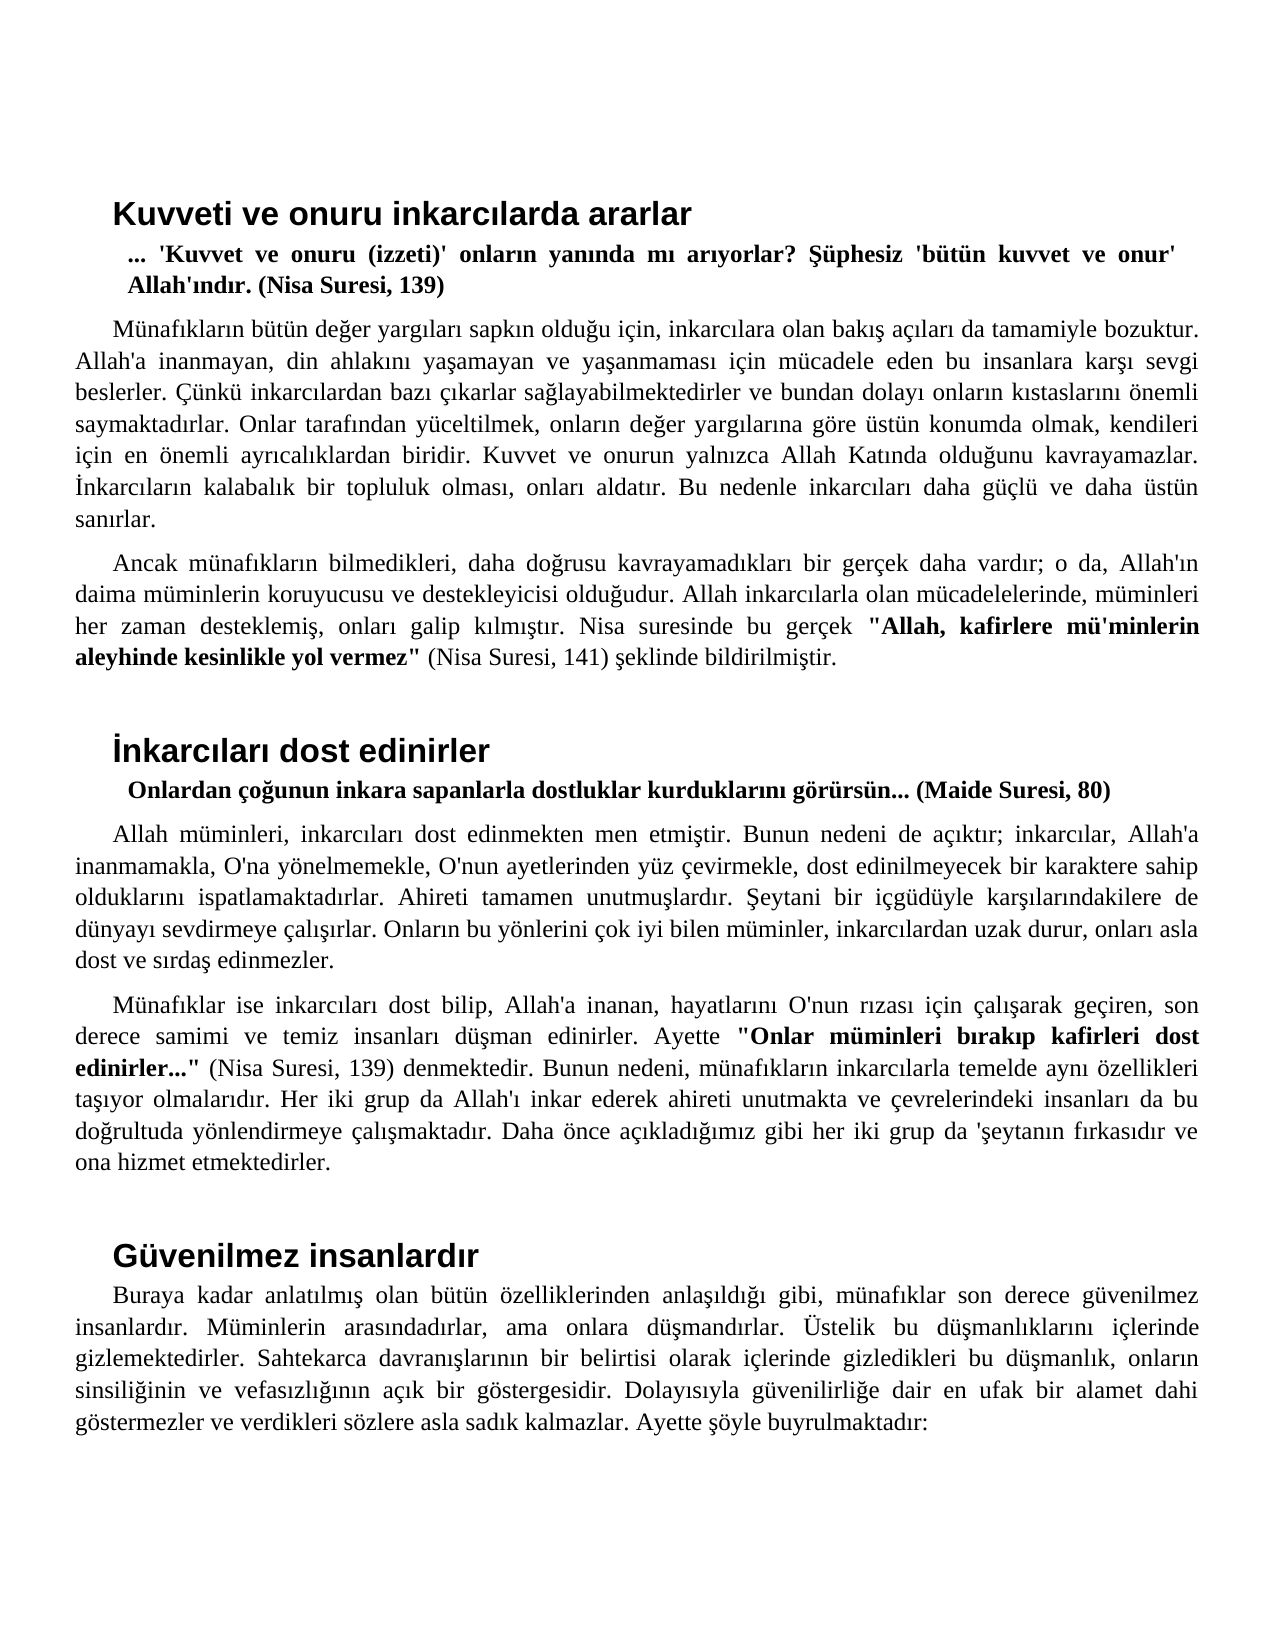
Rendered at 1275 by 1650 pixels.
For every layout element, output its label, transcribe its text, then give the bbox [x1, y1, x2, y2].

text ... 'Kuvvet ve onuru (izzeti)' onların yanında mı arıyorlar? Şüphesiz 'bütün kuvvet ve onur' Allah'ındır. (Nisa Suresi, 139) [127, 239, 1177, 299]
text Allah müminleri, inkarcıları dost edinmekten men etmiştir. Bunun nedeni de açıktır; inkarcılar, Allah'a inanmamakla, O'na yönelmemekle, O'nun ayetlerinden yüz çevirmekle, dost edinilmeyecek bir karaktere sahip olduklarını ispatlamaktadırlar. Ahireti tamamen unutmuşlardır. Şeytani bir içgüdüyle karşılarındakilere de dünyayı sevdirmeye çalışırlar. Onların bu yönlerini çok iyi bilen müminler, inkarcılardan uzak durur, onları asla dost ve sırdaş edinmezler. [75, 819, 1200, 974]
text Münafıklar ise inkarcıları dost bilip, Allah'a inanan, hayatlarını O'nun rızası için çalışarak geçiren, son derece samimi ve temiz insanları düşman edinirler. Ayette "Onlar müminleri bırakıp kafirleri dost edinirler..." (Nisa Suresi, 139) denmektedir. Bunun nedeni, münafıkların inkarcılarla temelde aynı özellikleri taşıyor olmalarıdır. Her iki grup da Allah'ı inkar ederek ahireti unutmakta ve çevrelerindeki insanları da bu doğrultuda yönlendirmeye çalışmaktadır. Daha önce açıkladığımız gibi her iki grup da 'şeytanın fırkasıdır ve ona hizmet etmektedirler. [75, 990, 1200, 1176]
text Buraya kadar anlatılmış olan bütün özelliklerinden anlaşıldığı gibi, münafıklar son derece güvenilmez insanlardır. Müminlerin arasındadırlar, ama onlara düşmandırlar. Üstelik bu düşmanlıklarını içlerinde gizlemektedirler. Sahtekarca davranışlarının bir belirtisi olarak içlerinde gizledikleri bu düşmanlık, onların sinsiliğinin ve vefasızlığının açık bir göstergesidir. Dolayısıyla güvenilirliğe dair en ufak bir alamet dahi göstermezler ve verdikleri sözlere asla sadık kalmazlar. Ayette şöyle buyrulmaktadır: [75, 1280, 1200, 1435]
subtitle Kuvveti ve onuru inkarcılarda ararlar [112, 194, 1200, 232]
text Ancak münafıkların bilmedikleri, daha doğrusu kavrayamadıkları bir gerçek daha vardır; o da, Allah'ın daima müminlerin koruyucusu ve destekleyicisi olduğudur. Allah inkarcılarla olan mücadelelerinde, müminleri her zaman desteklemiş, onları galip kılmıştır. Nisa suresinde bu gerçek "Allah, kafirlere mü'minlerin aleyhinde kesinlikle yol vermez" (Nisa Suresi, 141) şeklinde bildirilmiştir. [75, 548, 1200, 671]
text Münafıkların bütün değer yargıları sapkın olduğu için, inkarcılara olan bakış açıları da tamamiyle bozuktur. Allah'a inanmayan, din ahlakını yaşamayan ve yaşanmaması için mücadele eden bu insanlara karşı sevgi beslerler. Çünkü inkarcılardan bazı çıkarlar sağlayabilmektedirler ve bundan dolayı onların kıstaslarını önemli saymaktadırlar. Onlar tarafından yüceltilmek, onların değer yargılarına göre üstün konumda olmak, kendileri için en önemli ayrıcalıklardan biridir. Kuvvet ve onurun yalnızca Allah Katında olduğunu kavrayamazlar. İnkarcıların kalabalık bir topluluk olması, onları aldatır. Bu nedenle inkarcıları daha güçlü ve daha üstün sanırlar. [75, 314, 1200, 532]
subtitle Güvenilmez insanlardır [112, 1236, 1200, 1274]
text Onlardan çoğunun inkara sapanlarla dostluklar kurduklarını görürsün... (Maide Suresi, 80) [127, 775, 1177, 804]
subtitle İnkarcıları dost edinirler [112, 731, 1200, 769]
